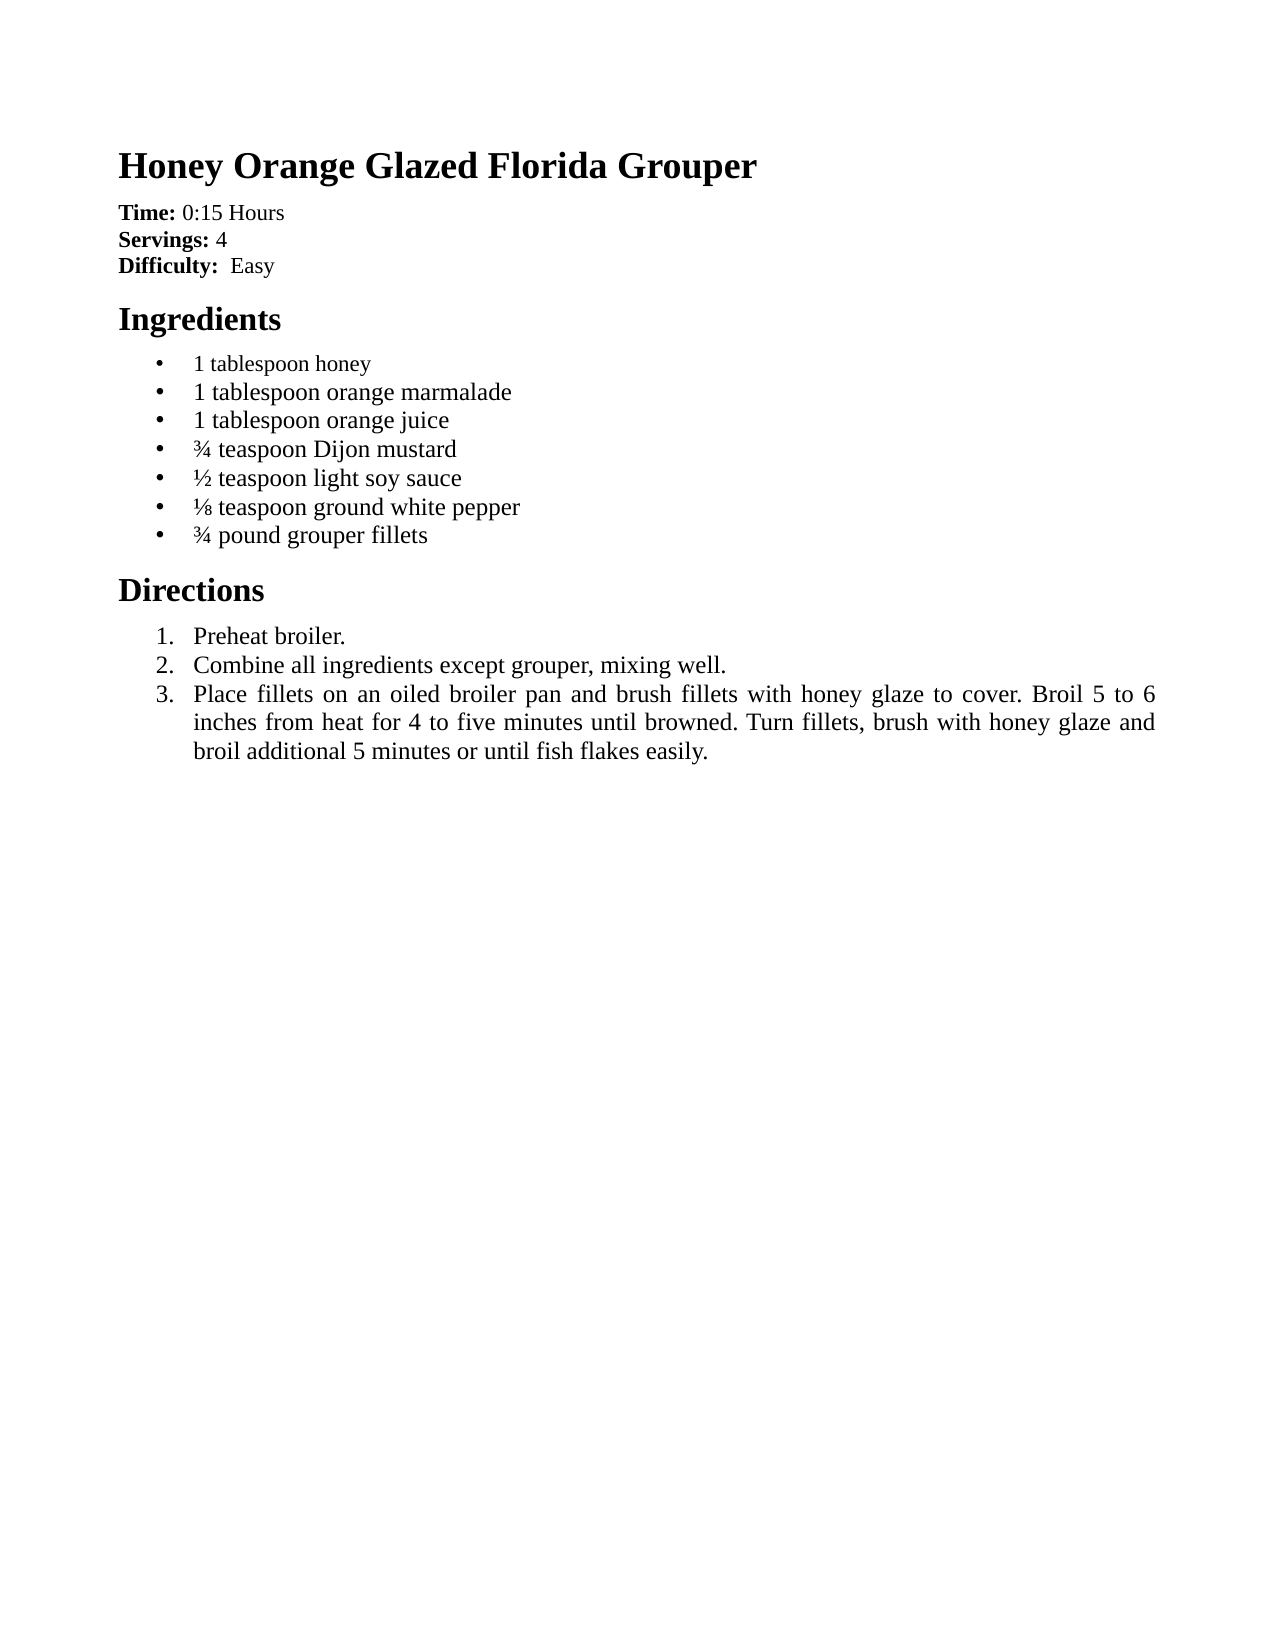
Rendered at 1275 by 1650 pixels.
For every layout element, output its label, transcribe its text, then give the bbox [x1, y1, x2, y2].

list 1 tablespoon orange marmalade [156, 377, 1157, 405]
subtitle Directions [118, 570, 1157, 609]
list ¾ teaspoon Dijon mustard [156, 434, 1157, 463]
subtitle Ingredients [118, 299, 1157, 338]
text Time: 0:15 Hours [118, 199, 1157, 226]
list ½ teaspoon light soy sauce [156, 463, 1157, 492]
subtitle Honey Orange Glazed Florida Grouper [118, 143, 1157, 187]
list Preheat broiler. [156, 621, 1157, 650]
list 1 tablespoon honey [156, 350, 1157, 377]
list Combine all ingredients except grouper, mixing well. [156, 650, 1157, 679]
list ⅛ teaspoon ground white pepper [156, 492, 1157, 520]
list 1 tablespoon orange juice [156, 405, 1157, 434]
list ¾ pound grouper fillets [156, 520, 1157, 549]
list Place fillets on an oiled broiler pan and brush fillets with honey glaze to cover. Broil 5 to 6 inches from heat for 4 to five minutes until browned. Turn fillets, brush with honey glaze and broil additional 5 minutes or until fish flakes easily. [156, 679, 1157, 765]
text Difficulty: Easy [118, 252, 1157, 278]
text Servings: 4 [118, 226, 1157, 252]
